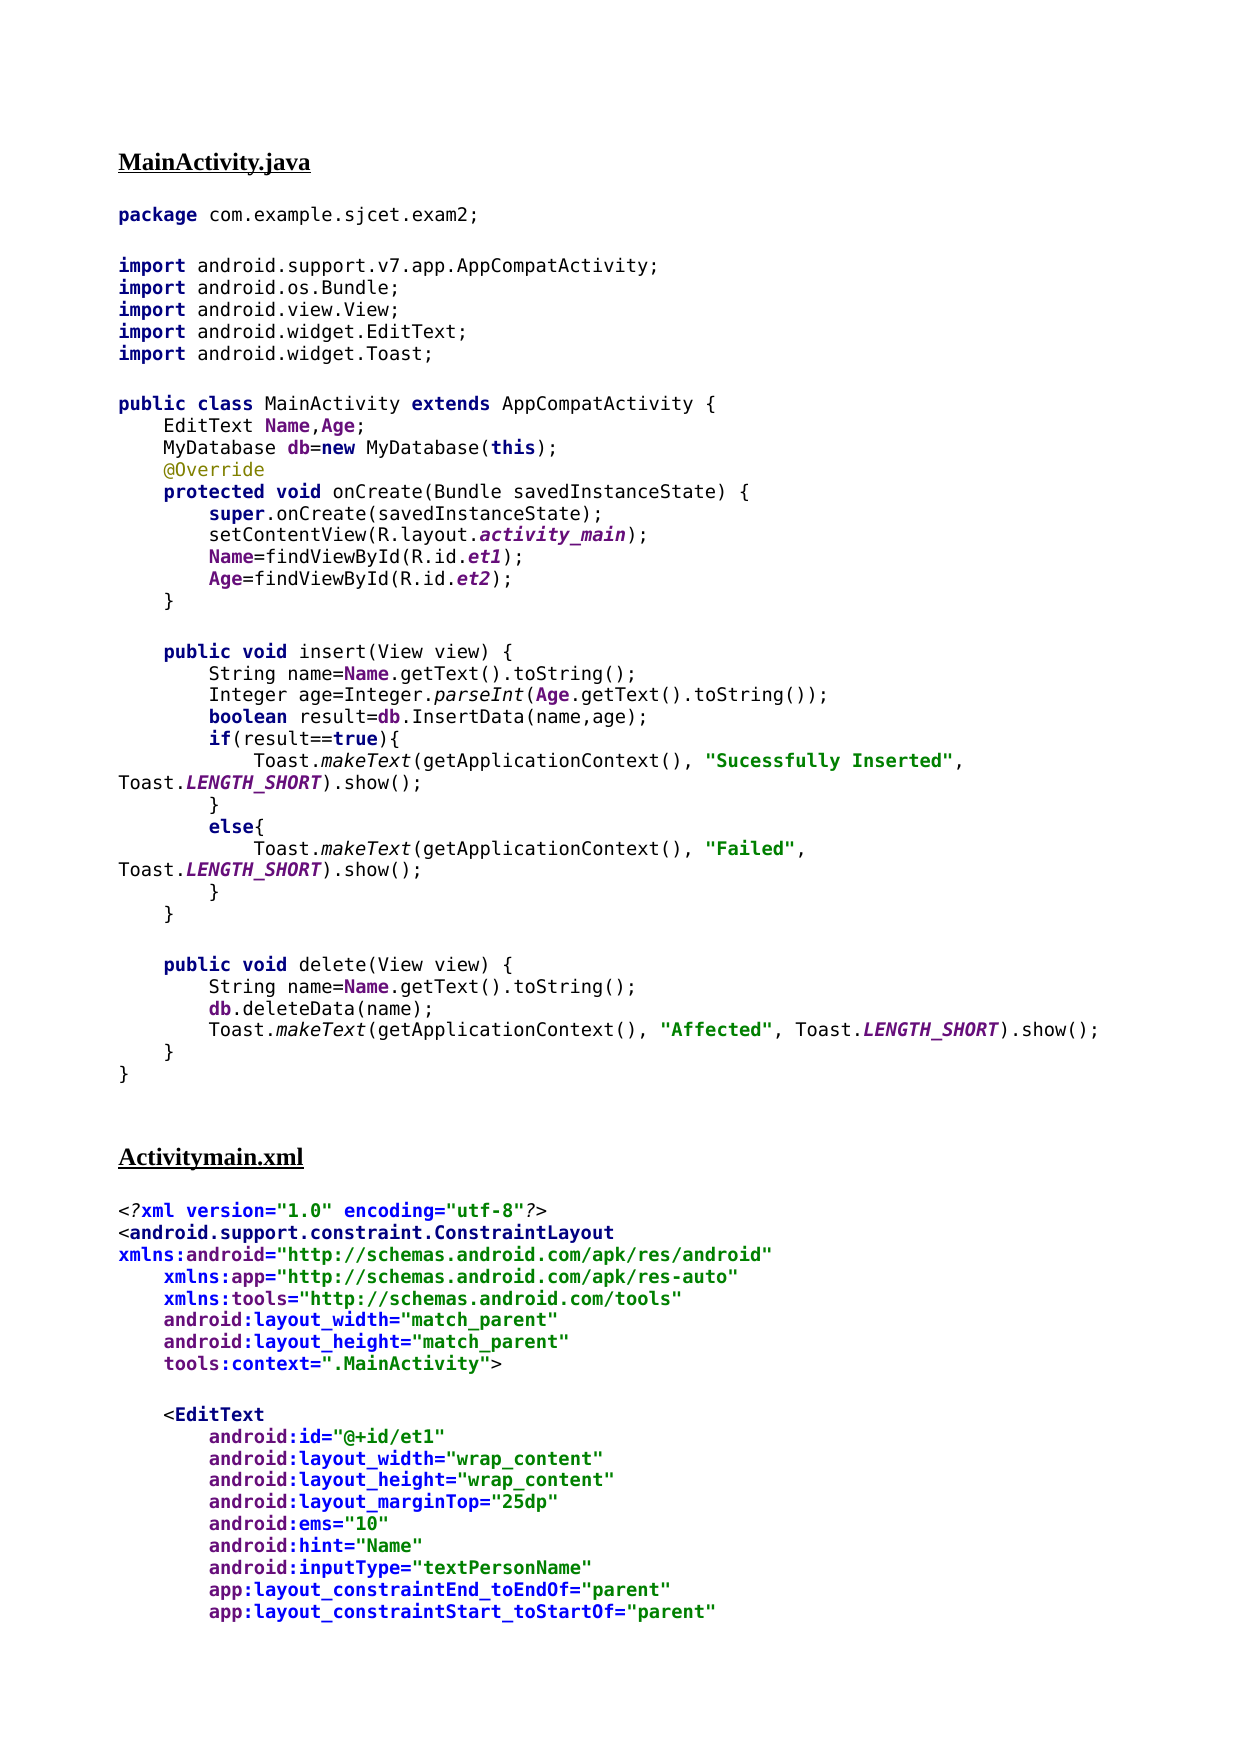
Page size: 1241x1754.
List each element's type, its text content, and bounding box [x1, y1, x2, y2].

text package com.example.sjcet.exam2; import android.support.v7.app.AppCompatActivity; import android.os.Bundle; import android.view.View; import android.widget.EditText; import android.widget.Toast; public class MainActivity extends AppCompatActivity { EditText Name,Age; MyDatabase db=new MyDatabase(this); @Override protected void onCreate(Bundle savedInstanceState) { super.onCreate(savedInstanceState); setContentView(R.layout.activity_main); Name=findViewById(R.id.et1); Age=findViewById(R.id.et2); } public void insert(View view) { String name=Name.getText().toString(); Integer age=Integer.parseInt(Age.getText().toString()); boolean result=db.InsertData(name,age); if(result==true){ Toast.makeText(getApplicationContext(), "Sucessfully Inserted", Toast.LENGTH_SHORT).show(); } else{ Toast.makeText(getApplicationContext(), "Failed", Toast.LENGTH_SHORT).show(); } } public void delete(View view) { String name=Name.getText().toString(); db.deleteData(name); Toast.makeText(getApplicationContext(), "Affected", Toast.LENGTH_SHORT).show(); } } [118, 204, 1122, 1114]
text Activitymain.xml [118, 1142, 1122, 1171]
text <?xml version="1.0" encoding="utf-8"?> <android.support.constraint.ConstraintLayout xmlns:android="http://schemas.android.com/apk/res/android" xmlns:app="http://schemas.android.com/apk/res-auto" xmlns:tools="http://schemas.android.com/tools" android:layout_width="match_parent" android:layout_height="match_parent" tools:context=".MainActivity"> <EditText android:id="@+id/et1" android:layout_width="wrap_content" android:layout_height="wrap_content" android:layout_marginTop="25dp" android:ems="10" android:hint="Name" android:inputType="textPersonName" app:layout_constraintEnd_toEndOf="parent" app:layout_constraintStart_toStartOf="parent" [118, 1200, 1122, 1622]
text MainActivity.java [118, 147, 1122, 176]
